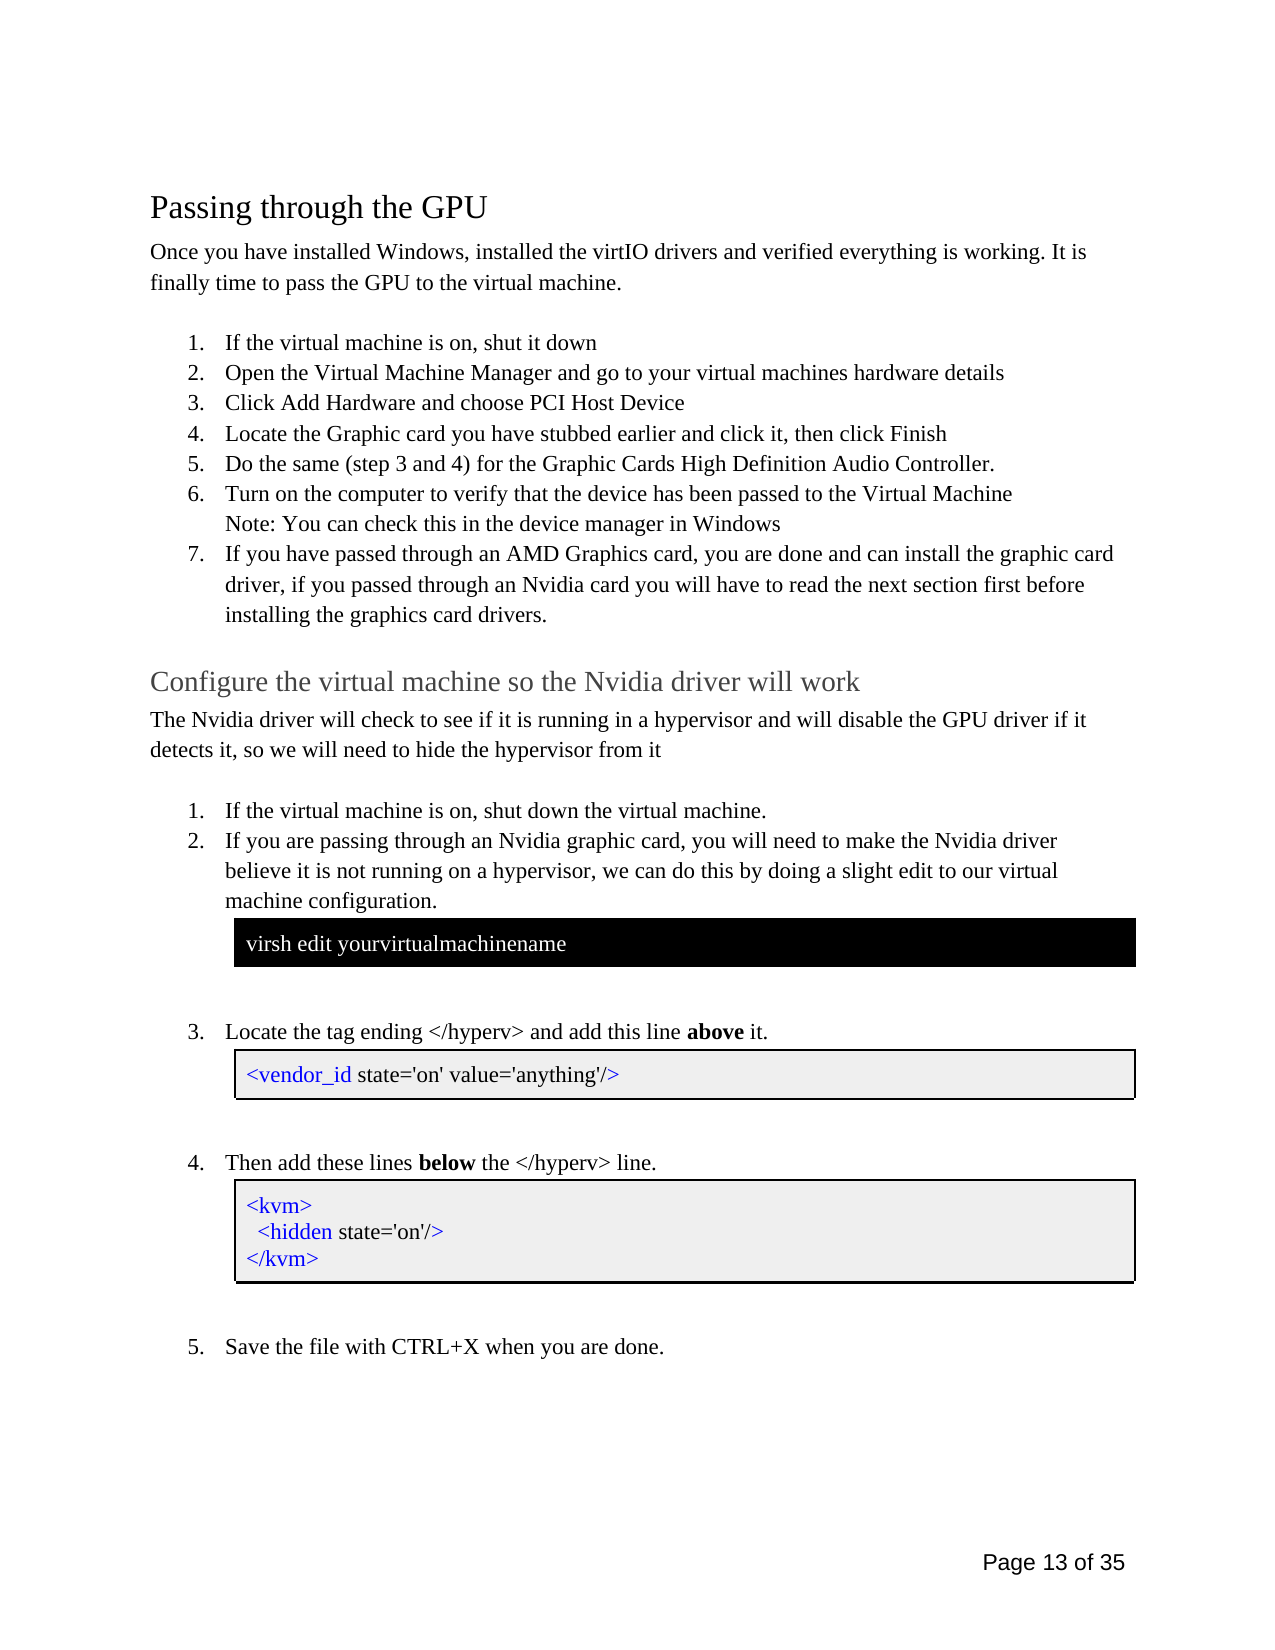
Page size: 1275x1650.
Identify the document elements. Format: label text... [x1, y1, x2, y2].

table_cell [236, 1284, 1134, 1331]
text Once you have installed Windows, installed the virtIO drivers and verified everything is working. It is finally time to pass the GPU to the virtual machine. [150, 238, 1125, 295]
list If you have passed through an AMD Graphics card, you are done and can install the graphic card driver, if you passed through an Nvidia card you will have to read the next section first before installing the graphics card drivers. [187, 540, 1125, 627]
list Open the Virtual Machine Manager and go to your virtual machines hardware details [187, 359, 1125, 386]
list If the virtual machine is on, shut it down [187, 329, 1125, 355]
text The Nvidia driver will check to see if it is running in a hypervisor and will disable the GPU driver if it detects it, so we will need to hide the hypervisor from it [150, 706, 1125, 763]
list Locate the Graphic card you have stubbed earlier and click it, then click Finish [187, 419, 1125, 446]
list Locate the tag ending </hyperv> and add this line above it. [187, 1018, 1125, 1045]
table_cell [236, 969, 1134, 1016]
list Do the same (step 3 and 4) for the Graphic Cards High Definition Audio Controller. [187, 450, 1125, 476]
list Save the file with CTRL+X when you are done. [187, 1333, 1125, 1389]
list If you are passing through an Nvidia graphic card, you will need to make the Nvidia driver believe it is not running on a hypervisor, we can do this by doing a slight edit to our virtual machine configuration. [187, 827, 1125, 914]
list Then add these lines below the </hyperv> line. [187, 1149, 1125, 1176]
list Turn on the computer to verify that the device has been passed to the Virtual Machine Note: You can check this in the device manager in Windows [187, 480, 1125, 537]
table_cell [236, 1100, 1134, 1147]
table_header <kvm> <hidden state='on'/> </kvm> [236, 1181, 1134, 1281]
table_header virsh edit yourvirtualmachinename [236, 920, 1134, 967]
subtitle Configure the virtual machine so the Nvidia driver will work [150, 664, 1125, 698]
subtitle Passing through the GPU [150, 187, 1125, 226]
list If the virtual machine is on, shut down the virtual machine. [187, 797, 1125, 823]
table_header <vendor_id state='on' value='anything'/> [236, 1051, 1134, 1098]
list Click Add Hardware and choose PCI Host Device [187, 389, 1125, 416]
